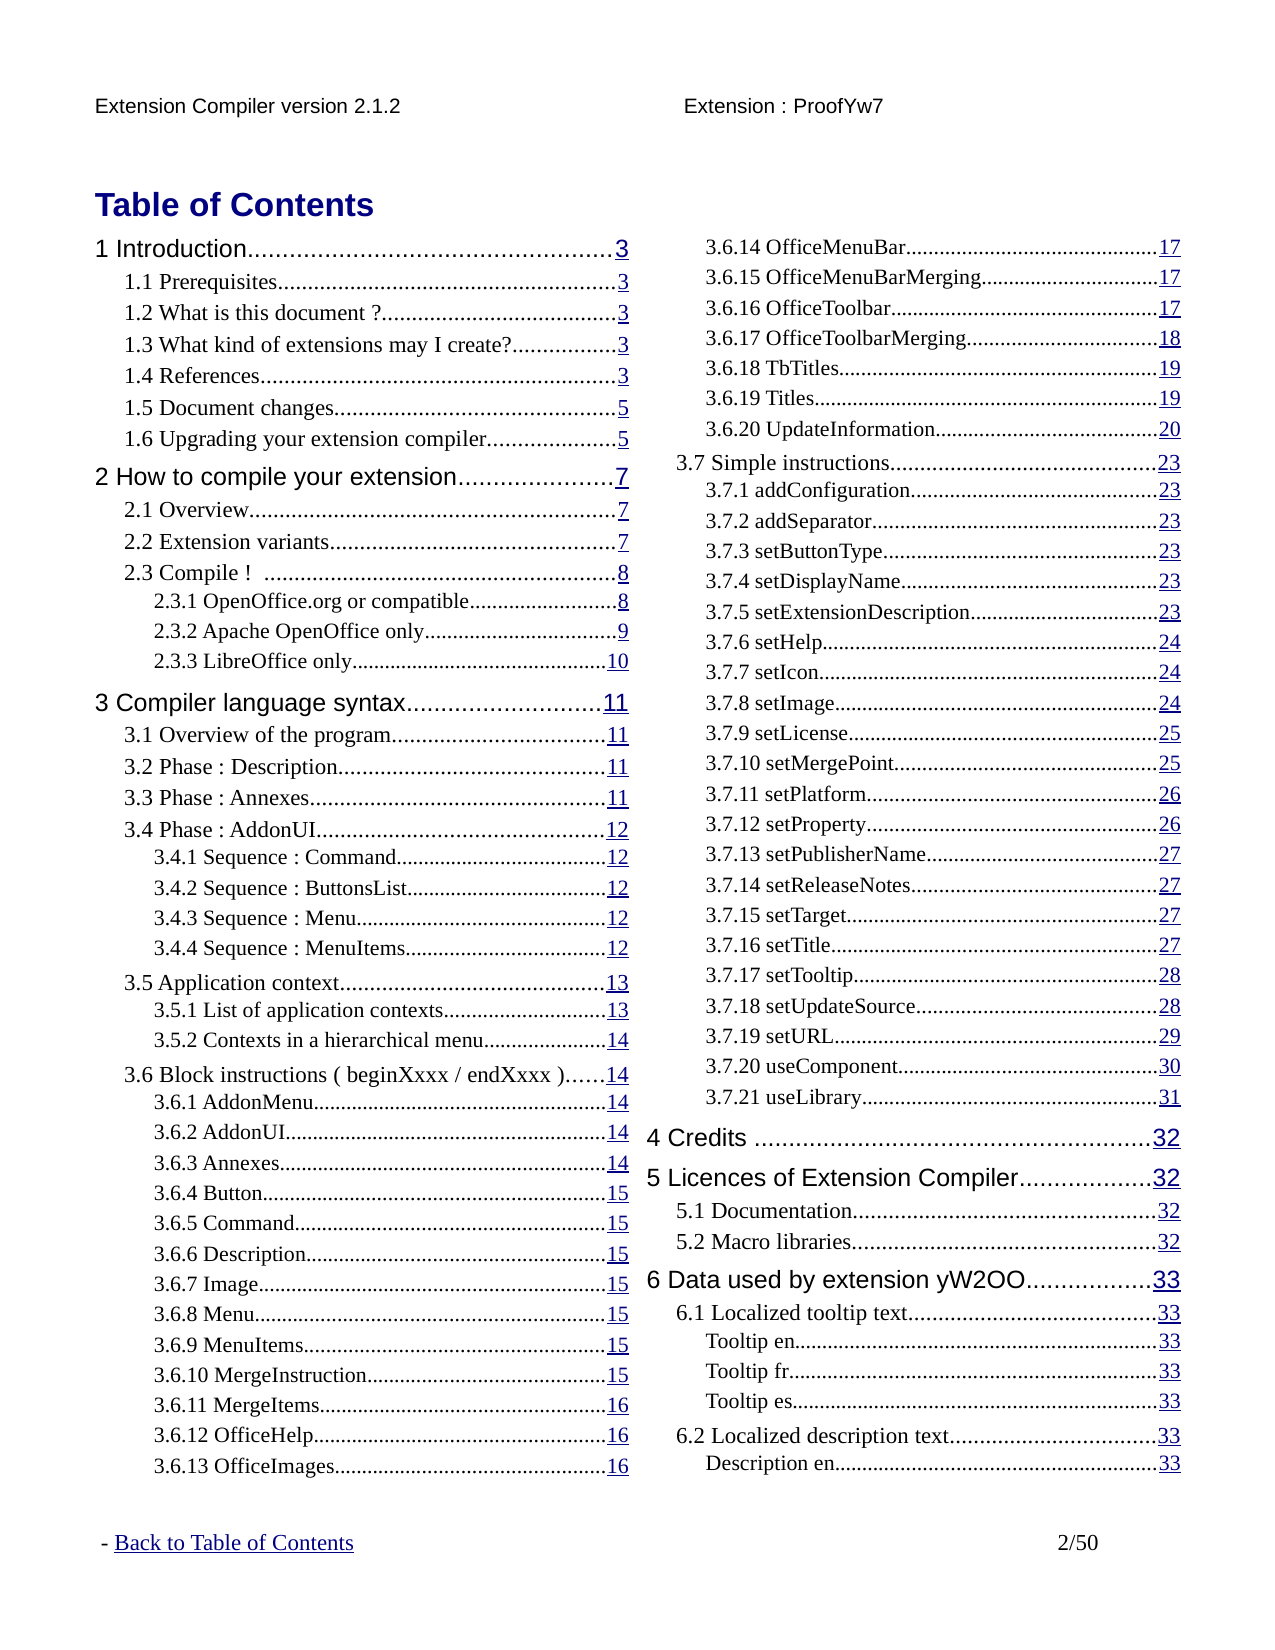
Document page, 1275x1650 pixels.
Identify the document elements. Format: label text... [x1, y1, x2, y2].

text 3.6.20 UpdateInformation 20 [705, 417, 1181, 441]
text 3.6.6 Description 15 [153, 1242, 629, 1266]
text 3.4.4 Sequence : MenuItems 12 [153, 936, 629, 961]
text 3.6.18 TbTitles 19 [705, 356, 1181, 381]
text 3.7.1 addConfiguration 23 [705, 478, 1181, 503]
text 3.7.10 setMergePoint 25 [705, 751, 1181, 776]
text 3.7.17 setTooltip 28 [705, 963, 1181, 988]
text 3.6.2 AddonUI 14 [153, 1120, 629, 1145]
text 3.4.2 Sequence : ButtonsList 12 [153, 876, 629, 900]
text 5 Licences of Extension Compiler 32 [646, 1164, 1181, 1192]
text 3.7.8 setImage 24 [705, 691, 1181, 715]
text 2.3.2 Apache OpenOffice only 9 [153, 619, 629, 643]
text 4 Credits 32 [646, 1124, 1181, 1152]
text 3.6.5 Command 15 [153, 1211, 629, 1236]
text 3.7.18 setUpdateSource 28 [705, 994, 1181, 1018]
text 2.3.1 OpenOffice.org or compatible 8 [153, 589, 629, 613]
text 3.1 Overview of the program 11 [124, 722, 629, 748]
text 3.5 Application context 13 [124, 969, 629, 995]
text Tooltip en 33 [705, 1329, 1181, 1353]
text 1.1 Prerequisites 3 [124, 269, 629, 294]
text 3.6.7 Image 15 [153, 1272, 629, 1296]
text 1.3 What kind of extensions may I create? 3 [124, 332, 629, 357]
text 3.3 Phase : Annexes 11 [124, 785, 629, 811]
text 3.6.17 OfficeToolbarMerging 18 [705, 326, 1181, 350]
text 3.6.4 Button 15 [153, 1181, 629, 1205]
text 3.6.10 MergeInstruction 15 [153, 1363, 629, 1387]
text 3.7.2 addSeparator 23 [705, 509, 1181, 533]
text 3.4.3 Sequence : Menu 12 [153, 906, 629, 930]
text 3.2 Phase : Description 11 [124, 754, 629, 779]
text 3.7.9 setLicense 25 [705, 721, 1181, 745]
text 3.7 Simple instructions 23 [676, 450, 1181, 476]
text 3.7.12 setProperty 26 [705, 812, 1181, 836]
text 3.7.6 setHelp 24 [705, 630, 1181, 654]
text 5.1 Documentation 32 [676, 1198, 1181, 1223]
text 2.2 Extension variants 7 [124, 529, 629, 554]
subtitle Table of Contents [94, 186, 1181, 223]
text 2 How to compile your extension 7 [94, 463, 629, 491]
text 3.6.13 OfficeImages 16 [153, 1454, 629, 1478]
text 3.6.12 OfficeHelp 16 [153, 1423, 629, 1448]
text 3.7.20 useComponent 30 [705, 1054, 1181, 1079]
text 3.6.9 MenuItems 15 [153, 1332, 629, 1357]
text 3.6.3 Annexes 14 [153, 1151, 629, 1175]
text 3.7.19 setURL 29 [705, 1024, 1181, 1048]
text 3.5.1 List of application contexts 13 [153, 998, 629, 1022]
text 6 Data used by extension yW2OO 33 [646, 1266, 1181, 1294]
text 2.3 Compile ! 8 [124, 560, 629, 586]
text 1.4 References 3 [124, 363, 629, 389]
text 1.2 What is this document ? 3 [124, 300, 629, 326]
text 1 Introduction 3 [94, 235, 629, 263]
text 6.2 Localized description text 33 [676, 1423, 1181, 1448]
text 2.3.3 LibreOffice only 10 [153, 649, 629, 674]
text 3.7.14 setReleaseNotes 27 [705, 872, 1181, 897]
text 3.7.21 useLibrary 31 [705, 1085, 1181, 1109]
text 3.6.8 Menu 15 [153, 1302, 629, 1327]
text 2.1 Overview 7 [124, 497, 629, 523]
text 3.6.15 OfficeMenuBarMerging 17 [705, 265, 1181, 289]
text Description en 33 [705, 1451, 1181, 1476]
text 3.7.4 setDisplayName 23 [705, 569, 1181, 594]
text 3.7.5 setExtensionDescription 23 [705, 600, 1181, 624]
text 5.2 Macro libraries 32 [676, 1229, 1181, 1254]
text 3.7.16 setTitle 27 [705, 933, 1181, 958]
text 6.1 Localized tooltip text 33 [676, 1300, 1181, 1326]
text 3.4.1 Sequence : Command 12 [153, 845, 629, 870]
text 1.6 Upgrading your extension compiler 5 [124, 426, 629, 452]
text 3.6.19 Titles 19 [705, 386, 1181, 411]
text 3.4 Phase : AddonUI 12 [124, 817, 629, 842]
text 3.6.14 OfficeMenuBar 17 [705, 235, 1181, 259]
text Tooltip fr 33 [705, 1359, 1181, 1383]
text 3.6.11 MergeItems 16 [153, 1393, 629, 1418]
text 3.6 Block instructions ( beginXxxx / endXxxx ) 14 [124, 1062, 629, 1087]
text 3.7.11 setPlatform 26 [705, 782, 1181, 806]
text 1.5 Document changes 5 [124, 394, 629, 420]
text 3.7.3 setButtonType 23 [705, 539, 1181, 563]
text Tooltip es 33 [705, 1389, 1181, 1414]
text 3.6.16 OfficeToolbar 17 [705, 295, 1181, 320]
text 3.7.13 setPublisherName 27 [705, 842, 1181, 867]
text 3.6.1 AddonMenu 14 [153, 1090, 629, 1114]
text 3.5.2 Contexts in a hierarchical menu 14 [153, 1028, 629, 1053]
text 3.7.7 setIcon 24 [705, 660, 1181, 685]
text 3 Compiler language syntax 11 [94, 688, 629, 716]
text 3.7.15 setTarget 27 [705, 903, 1181, 927]
